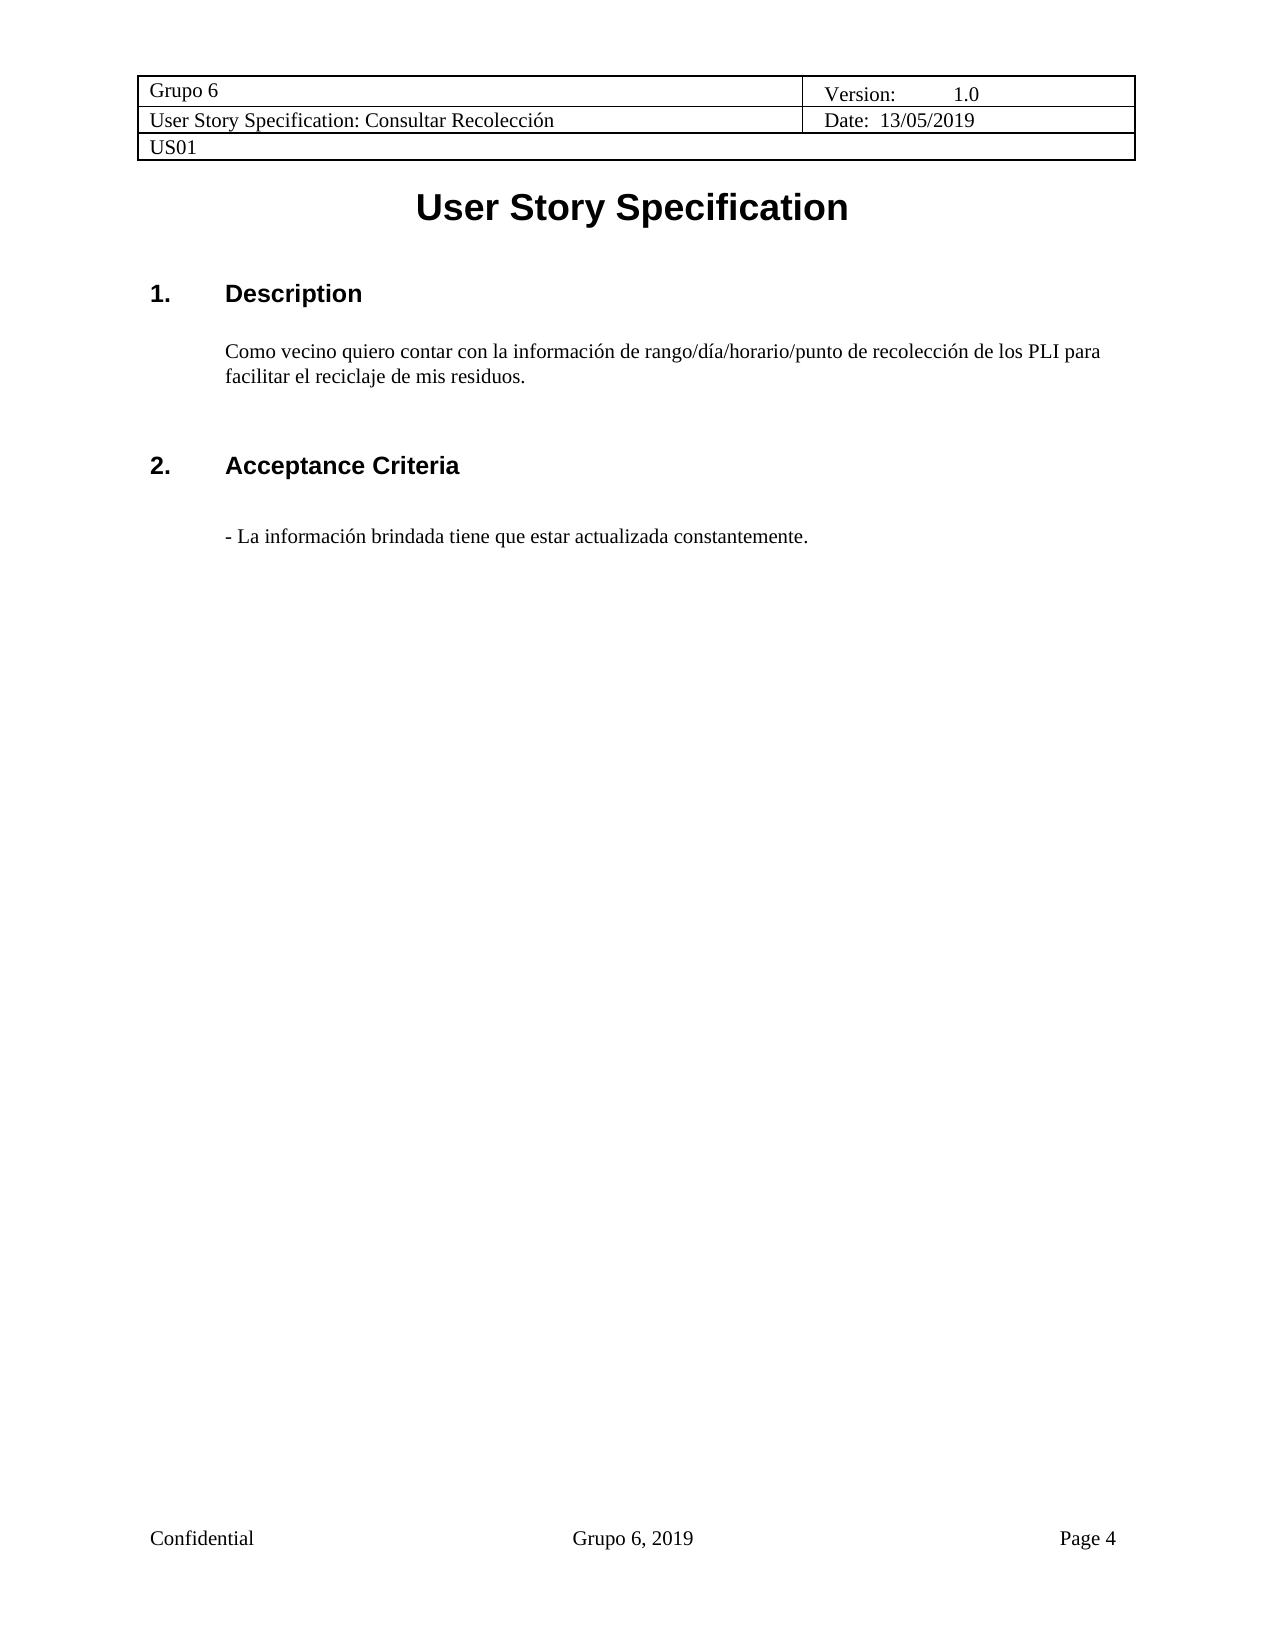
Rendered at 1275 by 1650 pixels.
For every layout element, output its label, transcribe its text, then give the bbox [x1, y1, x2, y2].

subtitle Description [150, 278, 1125, 307]
text Como vecino quiero contar con la información de rango/día/horario/punto de recolección de los PLI para facilitar el reciclaje de mis residuos. [225, 338, 1125, 388]
text - La información brindada tiene que estar actualizada constantemente. [225, 523, 1125, 548]
subtitle User Story Specification [150, 185, 1125, 228]
subtitle Acceptance Criteria [150, 451, 1125, 480]
